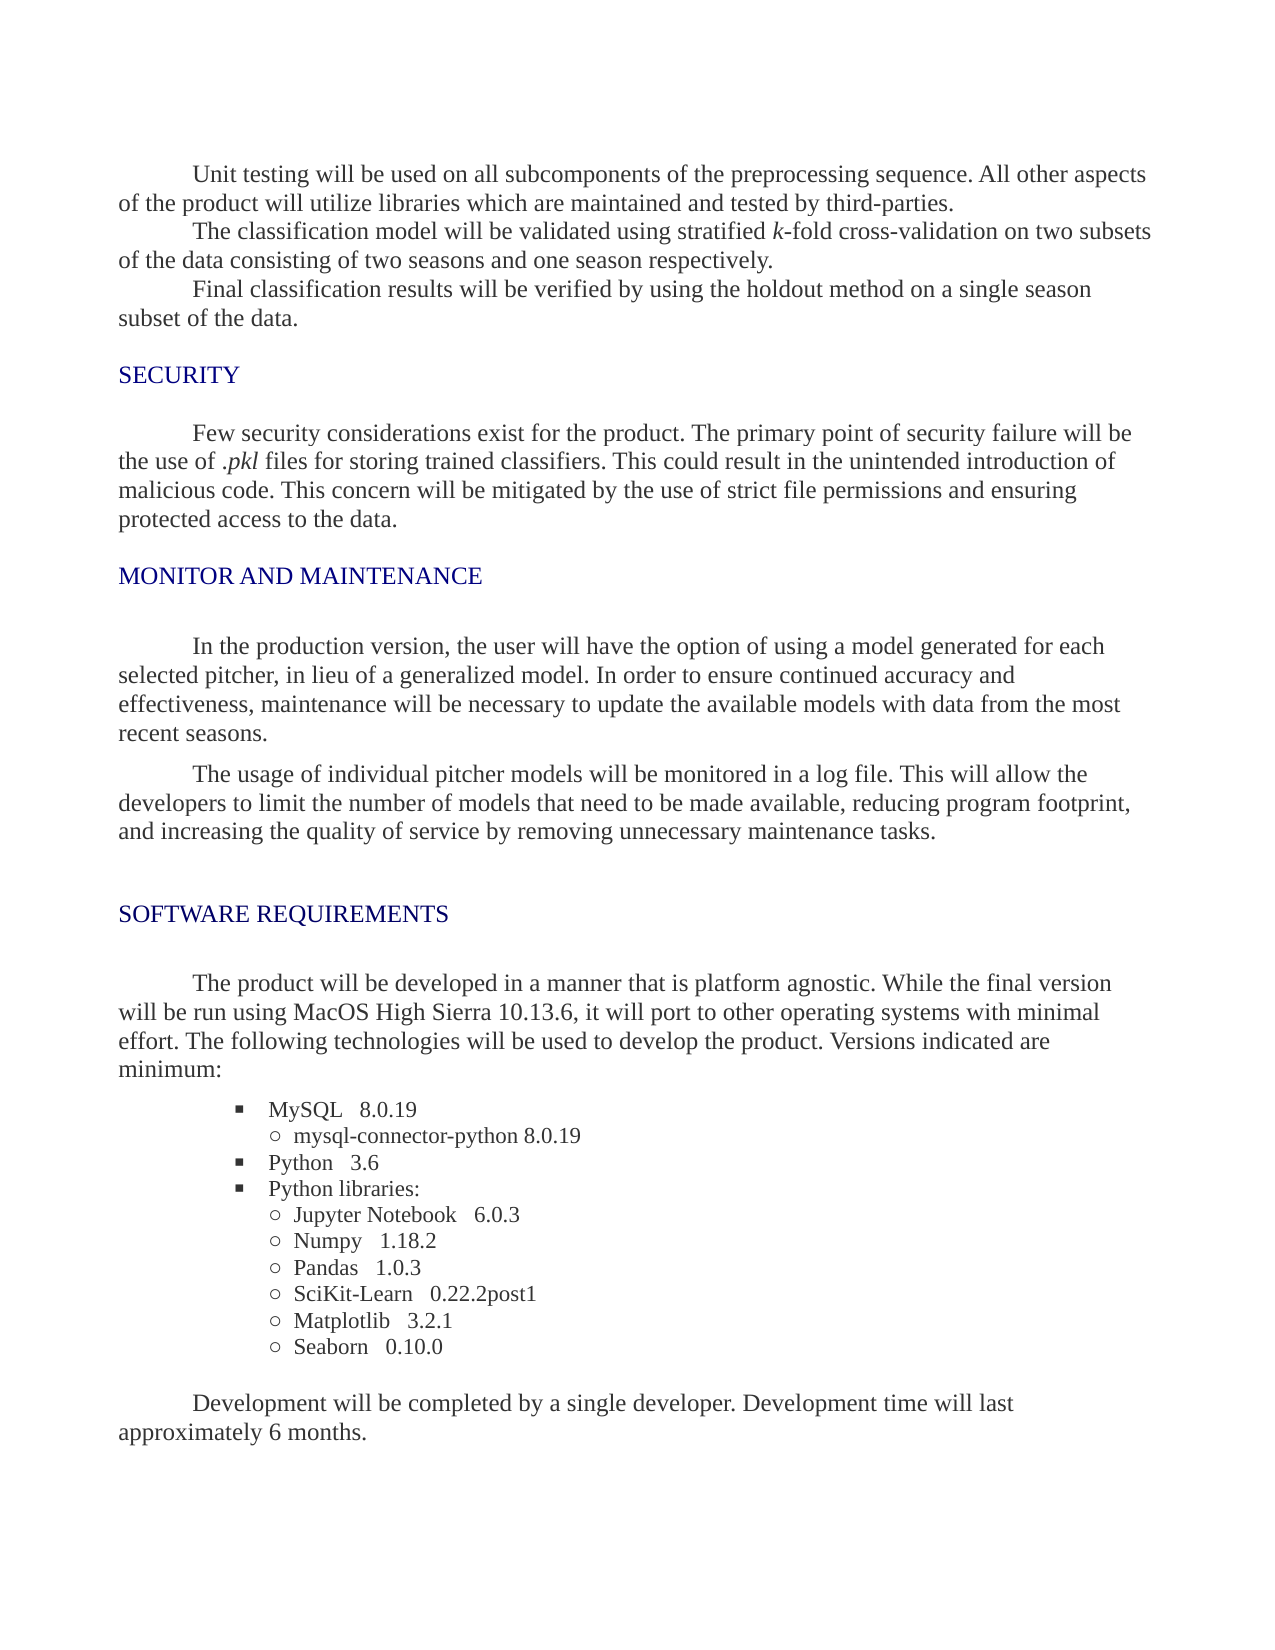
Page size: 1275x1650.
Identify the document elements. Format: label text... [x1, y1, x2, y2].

list Python 3.6 [231, 1148, 1157, 1175]
list ○ Matplotlib 3.2.1 [231, 1307, 1157, 1333]
list Python libraries: [231, 1175, 1157, 1201]
list ○ Jupyter Notebook 6.0.3 [231, 1201, 1157, 1228]
text The classification model will be validated using stratified k-fold cross-validation on two subsets of the data consisting of two seasons and one season respectively. [118, 216, 1157, 274]
list ○ mysql-connector-python 8.0.19 [231, 1122, 1157, 1148]
list ○ Numpy 1.18.2 [231, 1228, 1157, 1254]
text MONITOR AND MAINTENANCE [118, 561, 1157, 590]
text In the production version, the user will have the option of using a model generated for each selected pitcher, in lieu of a generalized model. In order to ensure continued accuracy and effectiveness, maintenance will be necessary to update the available models with data from the most recent seasons. [118, 631, 1157, 746]
text The product will be developed in a manner that is platform agnostic. While the final version will be run using MacOS High Sierra 10.13.6, it will port to other operating systems with minimal effort. The following technologies will be used to develop the product. Versions indicated are minimum: [118, 968, 1157, 1083]
text Final classification results will be verified by using the holdout method on a single season subset of the data. [118, 274, 1157, 331]
text Few security considerations exist for the product. The primary point of security failure will be the use of .pkl files for storing trained classifiers. This could result in the unintended introduction of malicious code. This concern will be mitigated by the use of strict file permissions and ensuring protected access to the data. [118, 418, 1157, 533]
list MySQL 8.0.19 [231, 1096, 1157, 1122]
text Unit testing will be used on all subcomponents of the preprocessing sequence. All other aspects of the product will utilize libraries which are maintained and tested by third-parties. [118, 159, 1157, 216]
text Development will be completed by a single developer. Development time will last approximately 6 months. [118, 1388, 1157, 1446]
list ○ SciKit-Learn 0.22.2post1 [231, 1280, 1157, 1307]
list ○ Pandas 1.0.3 [231, 1254, 1157, 1280]
text The usage of individual pitcher models will be monitored in a log file. This will allow the developers to limit the number of models that need to be made available, reducing program footprint, and increasing the quality of service by removing unnecessary maintenance tasks. [118, 759, 1157, 845]
text SECURITY [118, 360, 1157, 389]
list ○ Seaborn 0.10.0 [231, 1333, 1157, 1359]
text SOFTWARE REQUIREMENTS [118, 899, 1157, 928]
